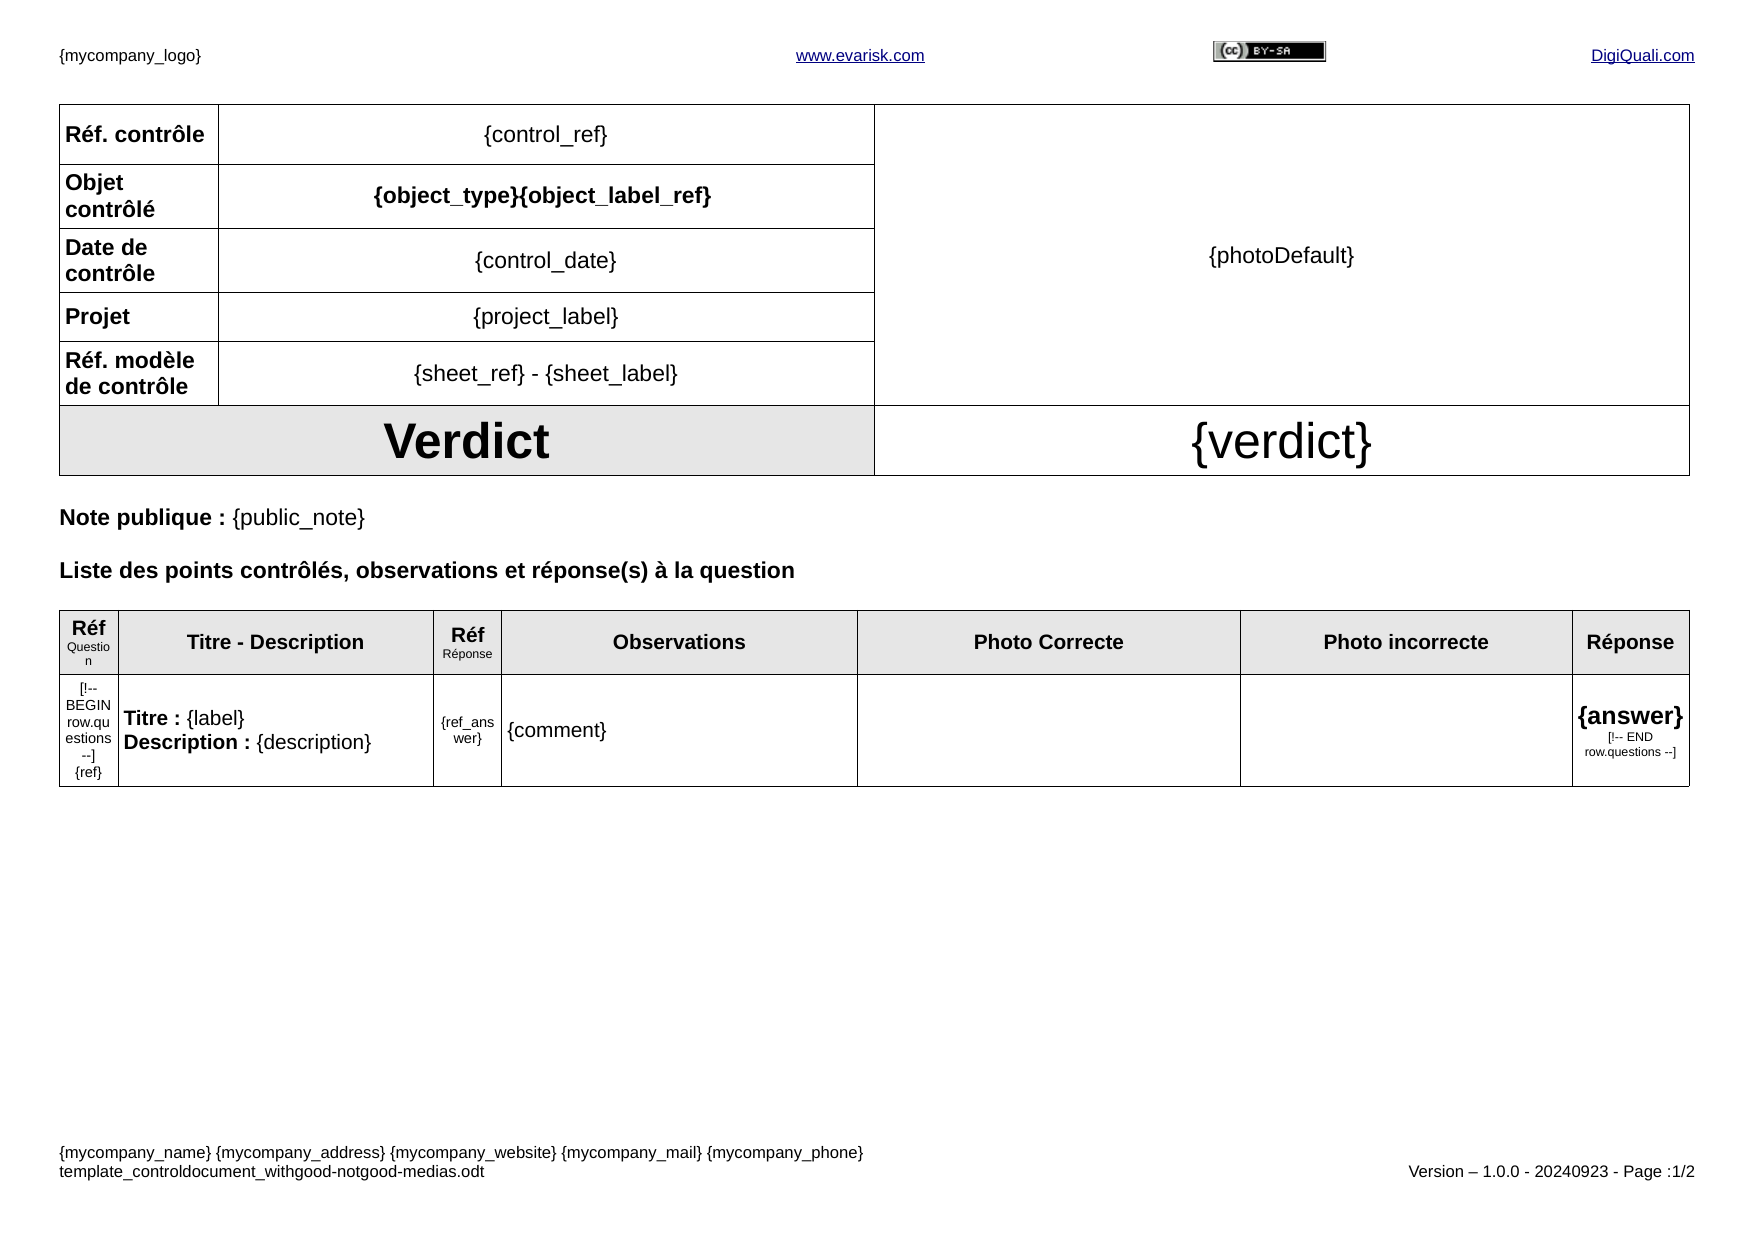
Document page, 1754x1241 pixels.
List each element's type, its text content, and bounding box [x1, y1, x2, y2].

picture [1213, 41, 1327, 62]
text Note publique : {public_note} [59, 504, 1695, 531]
table_cell {ref_answer} [434, 675, 501, 786]
table_header Observations [502, 611, 857, 674]
table_header {photoDefault} [875, 105, 1689, 405]
table_cell [1241, 675, 1572, 786]
table_cell {comment} [502, 675, 857, 786]
table_cell Objet contrôlé [60, 165, 218, 228]
table_cell Date de contrôle [60, 229, 218, 292]
table_cell {project_label} [219, 293, 874, 341]
table_header {control_ref} [219, 105, 874, 163]
table_cell {control_date} [219, 229, 874, 292]
text Liste des points contrôlés, observations et réponse(s) à la question [59, 557, 1695, 583]
table_cell Projet [60, 293, 218, 341]
table_header Titre - Description [119, 611, 433, 674]
table_cell [858, 675, 1240, 786]
table_header Réf Question [60, 611, 118, 674]
table_header Réponse [1573, 611, 1689, 674]
table_header Photo Correcte [858, 611, 1240, 674]
table_cell Verdict [60, 406, 874, 475]
table_header Réf. contrôle [60, 105, 218, 163]
table_cell Réf. modèle de contrôle [60, 342, 218, 405]
table_header Photo incorrecte [1241, 611, 1572, 674]
table_header Réf Réponse [434, 611, 501, 674]
table_cell {object_type}{object_label_ref} [219, 165, 874, 228]
table_cell [!-- BEGIN row.questions --] {ref} [60, 675, 118, 786]
table_cell Titre : {label} Description : {description} [119, 675, 433, 786]
table_cell {verdict} [875, 406, 1689, 475]
table_cell {sheet_ref} - {sheet_label} [219, 342, 874, 405]
table_cell {answer} [!-- END row.questions --] [1573, 675, 1689, 786]
